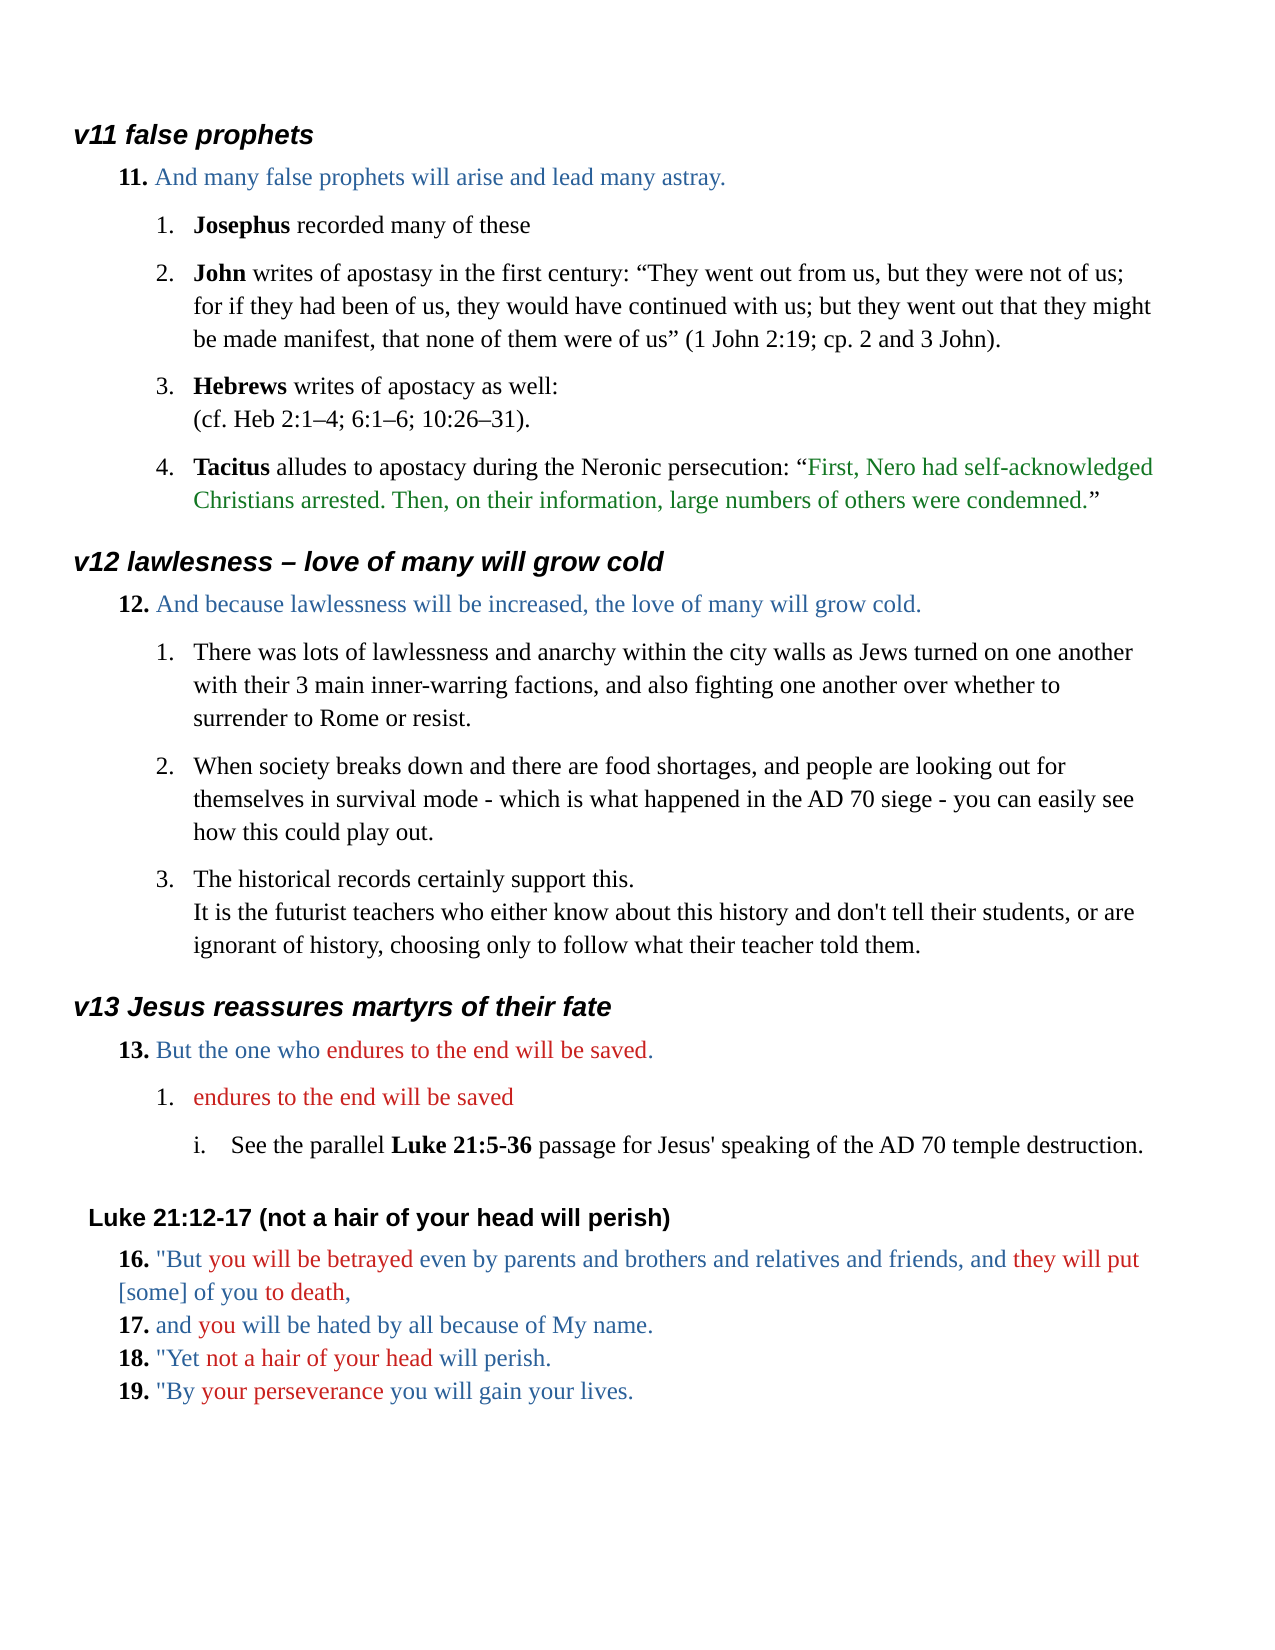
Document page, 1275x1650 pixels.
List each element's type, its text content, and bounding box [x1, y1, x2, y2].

text 16. "But you will be betrayed even by parents and brothers and relatives and friends, and they will put [some] of you to death, 17. and you will be hated by all because of My name. 18. "Yet not a hair of your head will perish. 19. "By your perseverance you will gain your lives. [118, 1244, 1157, 1404]
list endures to the end will be saved [156, 1082, 1157, 1111]
list John writes of apostasy in the first century: “They went out from us, but they were not of us; for if they had been of us, they would have continued with us; but they went out that they might be made manifest, that none of them were of us” (1 John 2:19; cp. 2 and 3 John). [156, 258, 1157, 352]
list When society breaks down and there are food shortages, and people are looking out for themselves in survival mode - which is what happened in the AD 70 siege - you can easily see how this could play out. [156, 751, 1157, 846]
text 11. And many false prophets will arise and lead many astray. [118, 162, 1157, 191]
subtitle Luke 21:12-17 (not a hair of your head will perish) [88, 1203, 1157, 1231]
list Hebrews writes of apostacy as well: (cf. Heb 2:1–4; 6:1–6; 10:26–31). [156, 371, 1157, 433]
subtitle v13 Jesus reassures martyrs of their fate [73, 991, 1157, 1022]
list There was lots of lawlessness and anarchy within the city walls as Jews turned on one another with their 3 main inner-warring factions, and also fighting one another over whether to surrender to Rome or resist. [156, 637, 1157, 732]
list Josephus recorded many of these [156, 210, 1157, 239]
subtitle v12 lawlesness – love of many will grow cold [73, 545, 1157, 577]
list Tacitus alludes to apostacy during the Neronic persecution: “First, Nero had self-acknowledged Christians arrested. Then, on their information, large numbers of others were condemned.” [156, 452, 1157, 514]
text 12. And because lawlessness will be increased, the love of many will grow cold. [118, 589, 1157, 618]
list The historical records certainly support this. It is the futurist teachers who either know about this history and don't tell their students, or are ignorant of history, choosing only to follow what their teacher told them. [156, 864, 1157, 959]
subtitle v11 false prophets [73, 118, 1157, 150]
text 13. But the one who endures to the end will be saved. [118, 1035, 1157, 1064]
list See the parallel Luke 21:5-36 passage for Jesus' speaking of the AD 70 temple destruction. [193, 1130, 1157, 1159]
